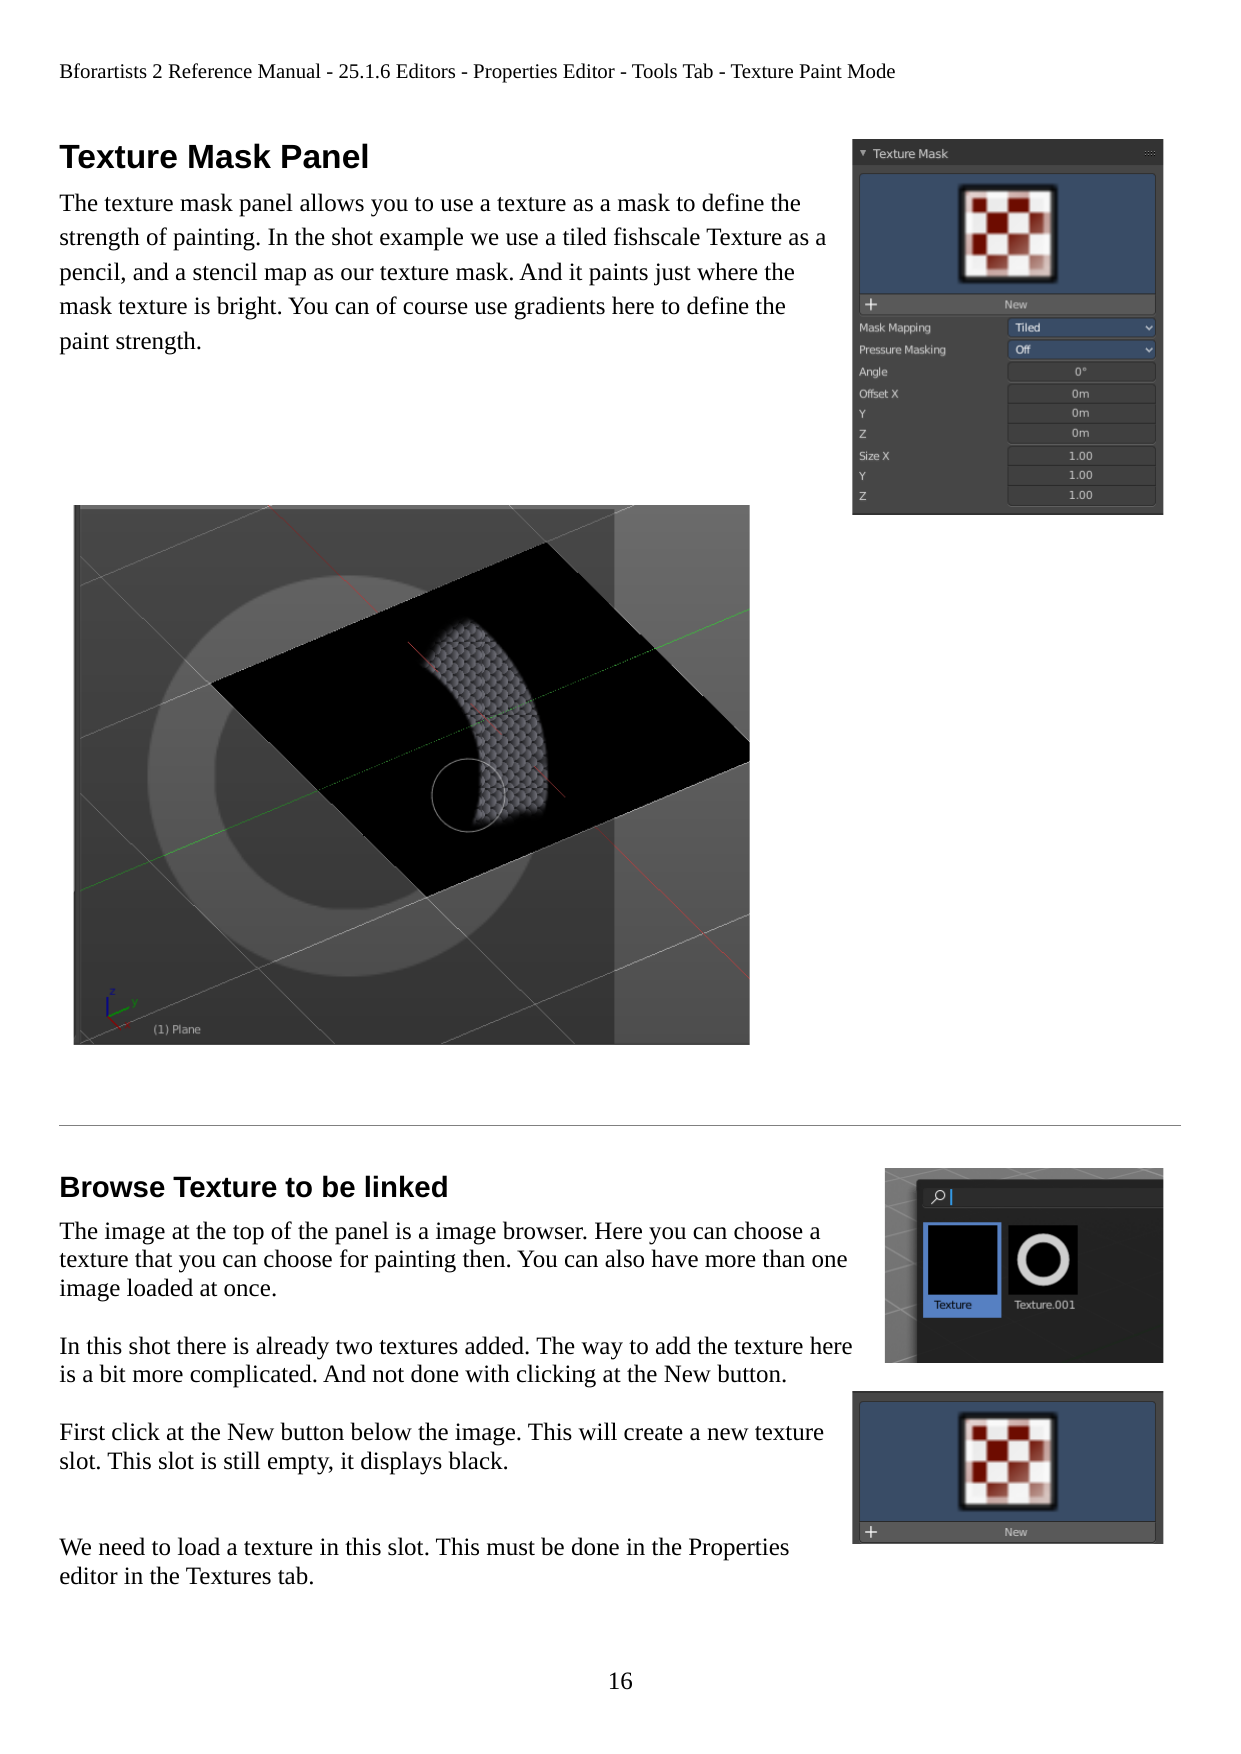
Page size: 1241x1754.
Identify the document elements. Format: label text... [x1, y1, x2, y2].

picture [884, 1168, 1164, 1363]
text The texture mask panel allows you to use a texture as a mask to define the strength of painting. In the shot example we use a tiled fishscale Texture as a pencil, and a stencil map as our texture mask. And it paints just where the mask texture is bright. You can of course use gradients here to define the paint strength. [59, 188, 852, 354]
subtitle Texture Mask Panel [59, 137, 1181, 175]
text We need to load a texture in this slot. This must be done in the Properties editor in the Textures tab. [59, 1532, 1181, 1589]
subtitle [1164, 1169, 1181, 1203]
subtitle Browse Texture to be linked [59, 1169, 884, 1203]
text In this shot there is already two textures added. The way to add the texture here is a bit more complicated. And not done with clicking at the New button. [59, 1331, 1181, 1388]
picture [73, 505, 750, 1045]
text First click at the New button below the image. This will create a new texture slot. This slot is still empty, it displays black. [59, 1417, 852, 1474]
picture [852, 1391, 1164, 1544]
picture [852, 139, 1164, 515]
text The image at the top of the panel is a image browser. Here you can choose a texture that you can choose for painting then. You can also have more than one image loaded at once. [59, 1216, 884, 1302]
